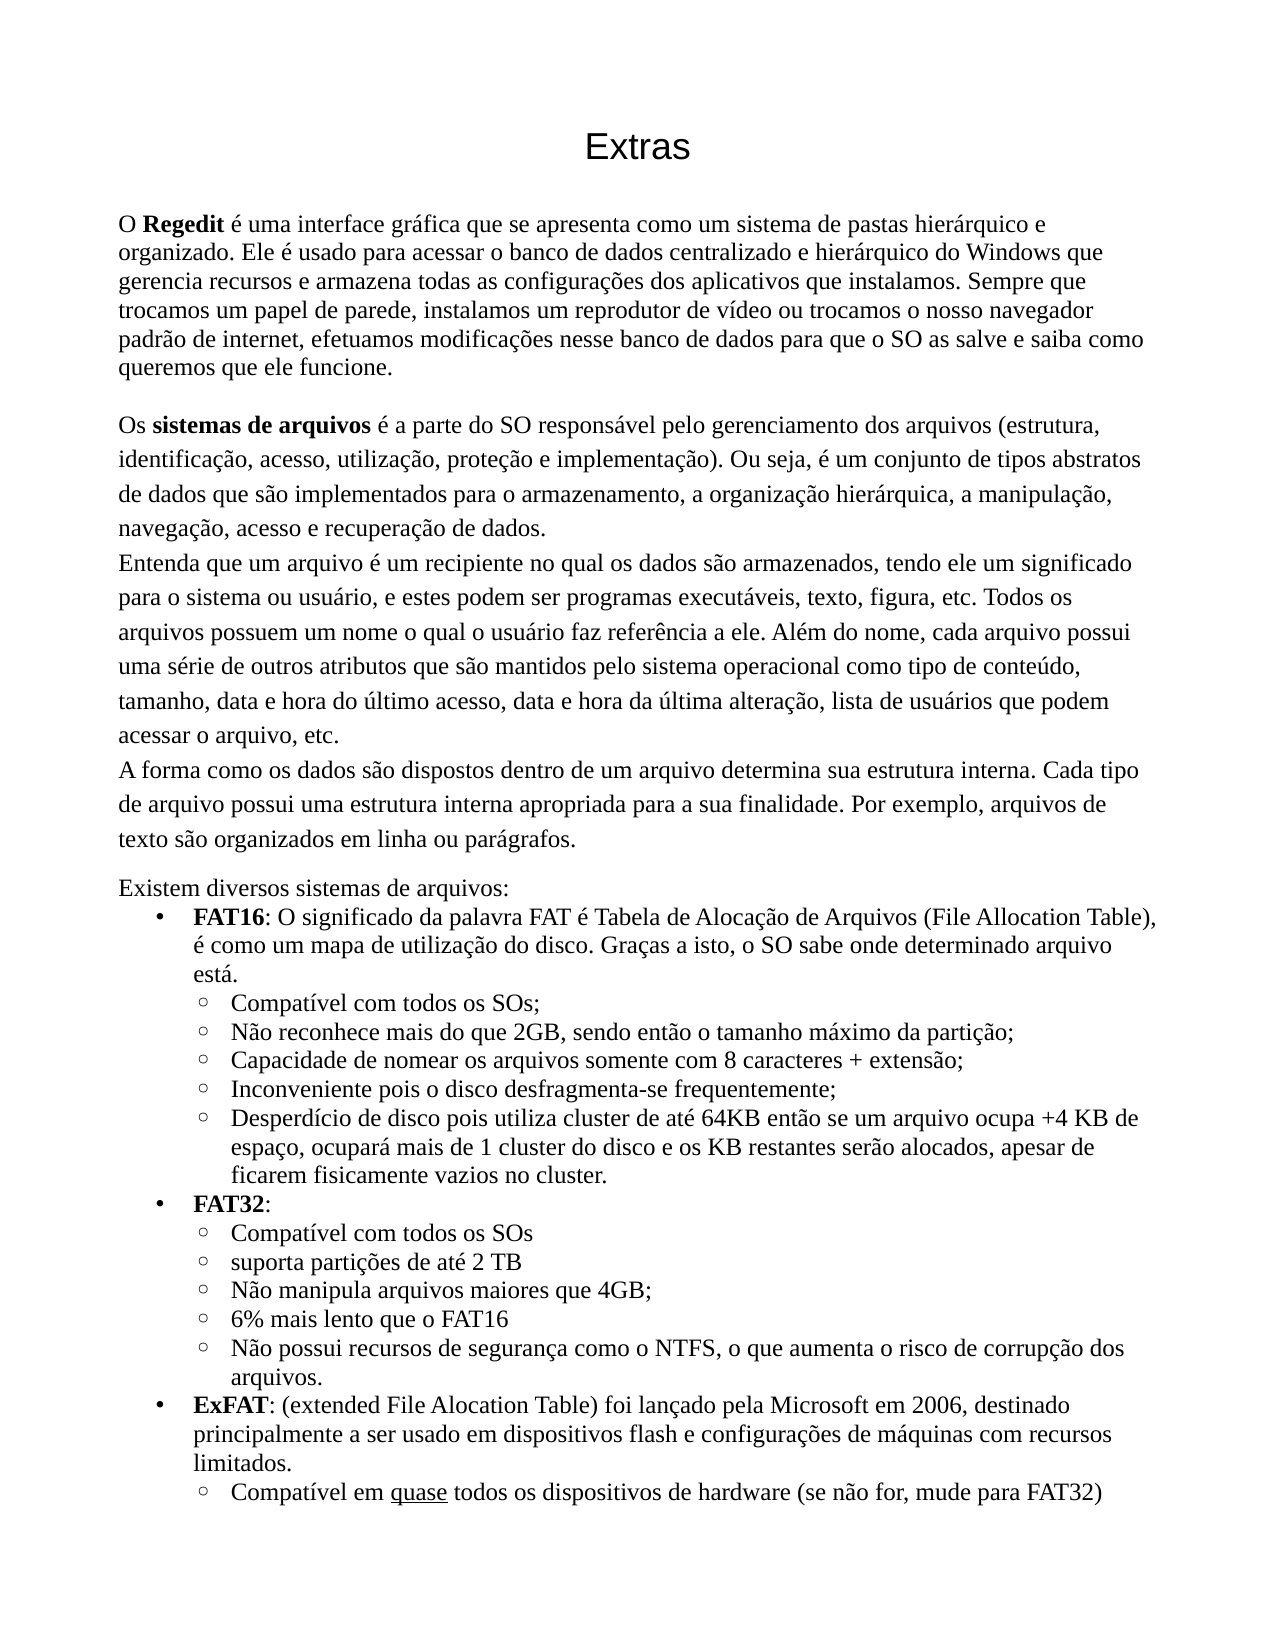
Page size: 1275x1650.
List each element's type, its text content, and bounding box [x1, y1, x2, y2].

text Os sistemas de arquivos é a parte do SO responsável pelo gerenciamento dos arquivos (estrutura, identificação, acesso, utilização, proteção e implementação). Ou seja, é um conjunto de tipos abstratos de dados que são implementados para o armazenamento, a organização hierárquica, a manipulação, navegação, acesso e recuperação de dados. Entenda que um arquivo é um recipiente no qual os dados são armazenados, tendo ele um significado para o sistema ou usuário, e estes podem ser programas executáveis, texto, figura, etc. Todos os arquivos possuem um nome o qual o usuário faz referência a ele. Além do nome, cada arquivo possui uma série de outros atributos que são mantidos pelo sistema operacional como tipo de conteúdo, tamanho, data e hora do último acesso, data e hora da última alteração, lista de usuários que podem acessar o arquivo, etc. A forma como os dados são dispostos dentro de um arquivo determina sua estrutura interna. Cada tipo de arquivo possui uma estrutura interna apropriada para a sua finalidade. Por exemplo, arquivos de texto são organizados em linha ou parágrafos. [118, 410, 1157, 852]
list suporta partições de até 2 TB [193, 1247, 1157, 1275]
list Compatível em quase todos os dispositivos de hardware (se não for, mude para FAT32) [193, 1477, 1157, 1505]
list Compatível com todos os SOs; [193, 988, 1157, 1017]
text O Regedit é uma interface gráfica que se apresenta como um sistema de pastas hierárquico e organizado. Ele é usado para acessar o banco de dados centralizado e hierárquico do Windows que gerencia recursos e armazena todas as configurações dos aplicativos que instalamos. Sempre que trocamos um papel de parede, instalamos um reprodutor de vídeo ou trocamos o nosso navegador padrão de internet, efetuamos modificações nesse banco de dados para que o SO as salve e saiba como queremos que ele funcione. [118, 209, 1157, 381]
list Inconveniente pois o disco desfragmenta-se frequentemente; [193, 1074, 1157, 1103]
list ExFAT: (extended File Alocation Table) foi lançado pela Microsoft em 2006, destinado principalmente a ser usado em dispositivos flash e configurações de máquinas com recursos limitados. [156, 1390, 1157, 1477]
subtitle Extras [118, 124, 1157, 167]
list 6% mais lento que o FAT16 [193, 1304, 1157, 1333]
list FAT32: [156, 1189, 1157, 1218]
list Compatível com todos os SOs [193, 1218, 1157, 1247]
list Não possui recursos de segurança como o NTFS, o que aumenta o risco de corrupção dos arquivos. [193, 1333, 1157, 1390]
text Existem diversos sistemas de arquivos: [118, 873, 1157, 902]
list Capacidade de nomear os arquivos somente com 8 caracteres + extensão; [193, 1045, 1157, 1074]
list Desperdício de disco pois utiliza cluster de até 64KB então se um arquivo ocupa +4 KB de espaço, ocupará mais de 1 cluster do disco e os KB restantes serão alocados, apesar de ficarem fisicamente vazios no cluster. [193, 1103, 1157, 1189]
list FAT16: O significado da palavra FAT é Tabela de Alocação de Arquivos (File Allocation Table), é como um mapa de utilização do disco. Graças a isto, o SO sabe onde determinado arquivo está. [156, 902, 1157, 988]
list Não reconhece mais do que 2GB, sendo então o tamanho máximo da partição; [193, 1017, 1157, 1045]
list Não manipula arquivos maiores que 4GB; [193, 1275, 1157, 1304]
